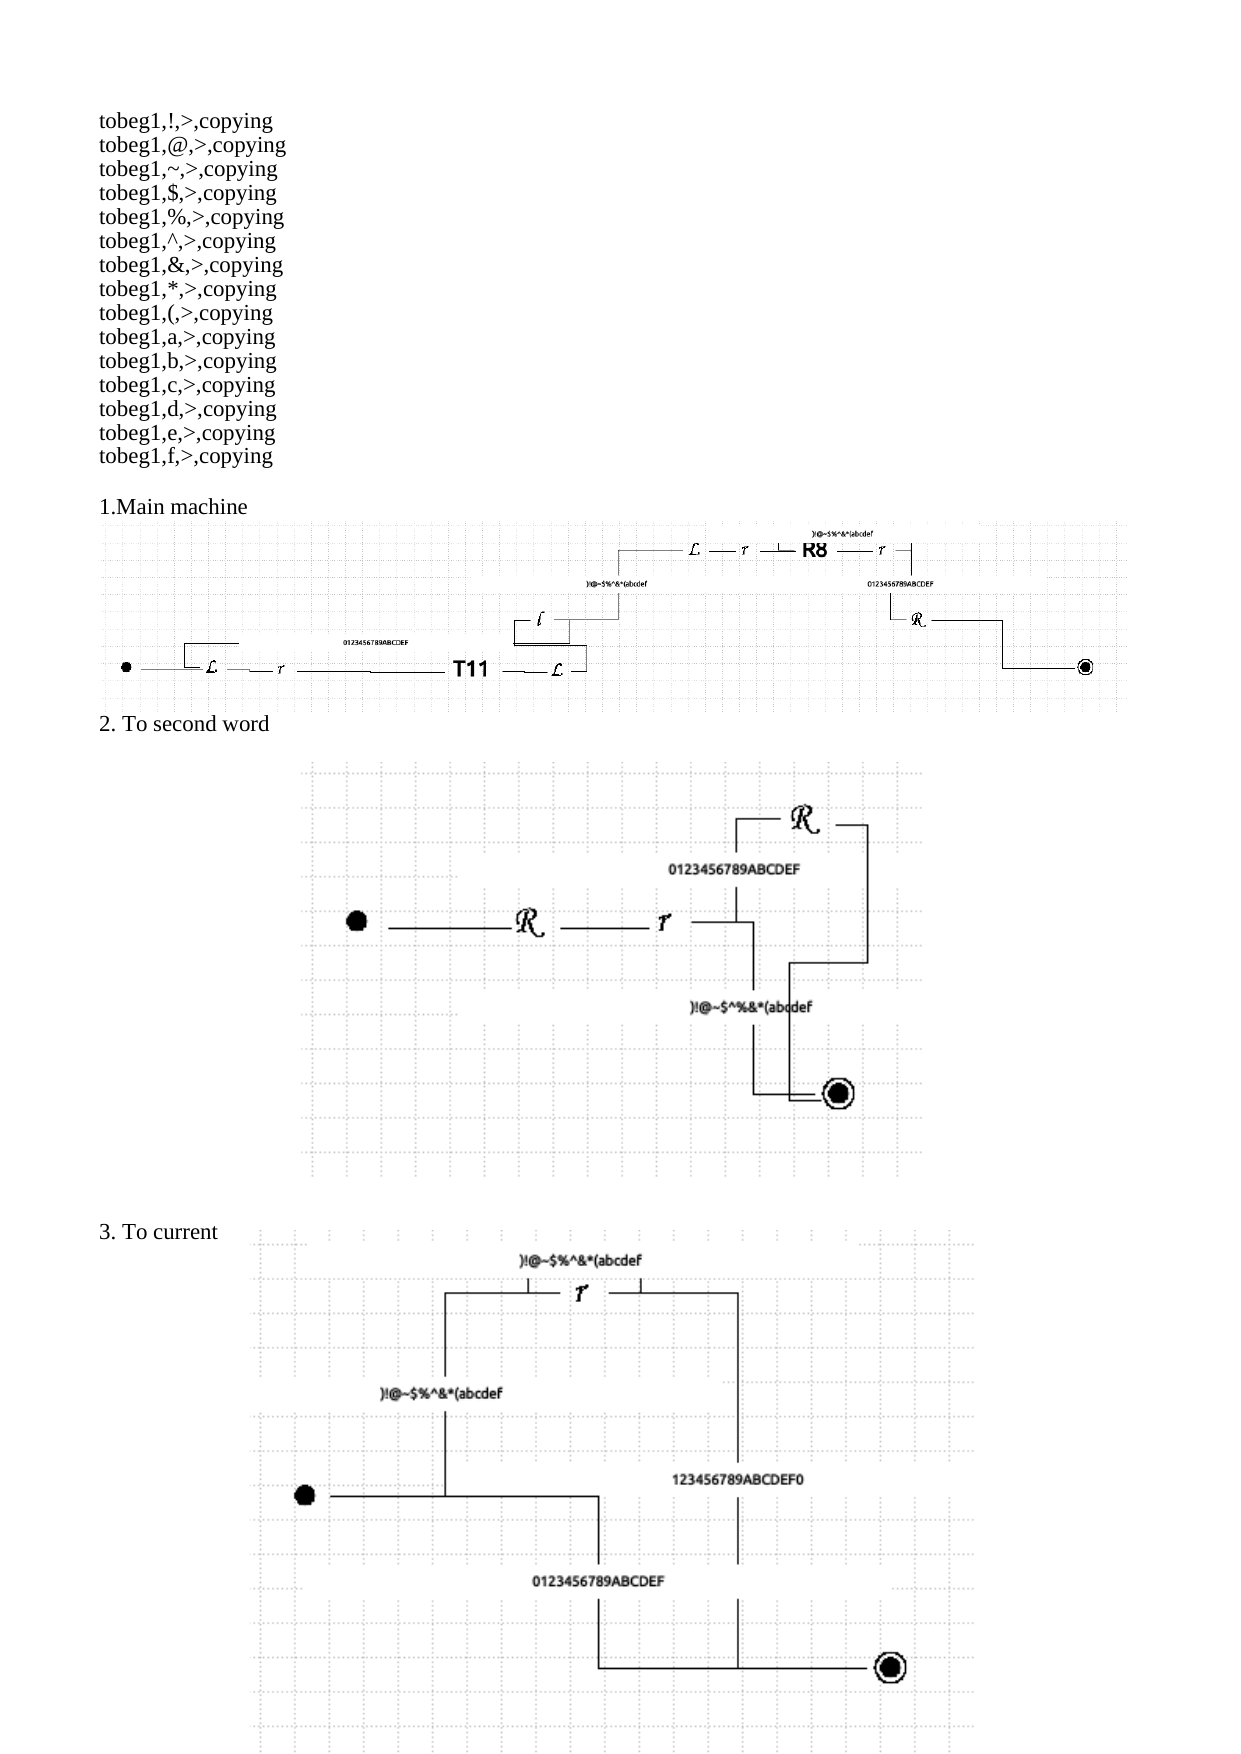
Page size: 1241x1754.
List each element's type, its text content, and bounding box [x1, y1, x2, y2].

picture [301, 762, 925, 1180]
text tobeg1,(,>,copying [99, 301, 1127, 325]
text tobeg1,&,>,copying [99, 253, 1127, 277]
text 2. To second word [99, 713, 1127, 737]
text tobeg1,!,>,copying [99, 109, 1127, 133]
text tobeg1,*,>,copying [99, 277, 1127, 301]
text tobeg1,d,>,copying [99, 397, 1127, 421]
text tobeg1,%,>,copying [99, 205, 1127, 229]
picture [98, 519, 1128, 713]
text tobeg1,c,>,copying [99, 373, 1127, 397]
text tobeg1,a,>,copying [99, 325, 1127, 349]
text tobeg1,e,>,copying [99, 421, 1127, 445]
text tobeg1,@,>,copying [99, 133, 1127, 157]
text tobeg1,~,>,copying [99, 157, 1127, 181]
text tobeg1,f,>,copying [99, 445, 1127, 469]
text tobeg1,$,>,copying [99, 181, 1127, 205]
text tobeg1,b,>,copying [99, 349, 1127, 373]
text 3. To current [99, 1221, 1127, 1244]
text 1.Main machine [99, 495, 1127, 519]
picture [249, 1230, 977, 1754]
text tobeg1,^,>,copying [99, 229, 1127, 253]
